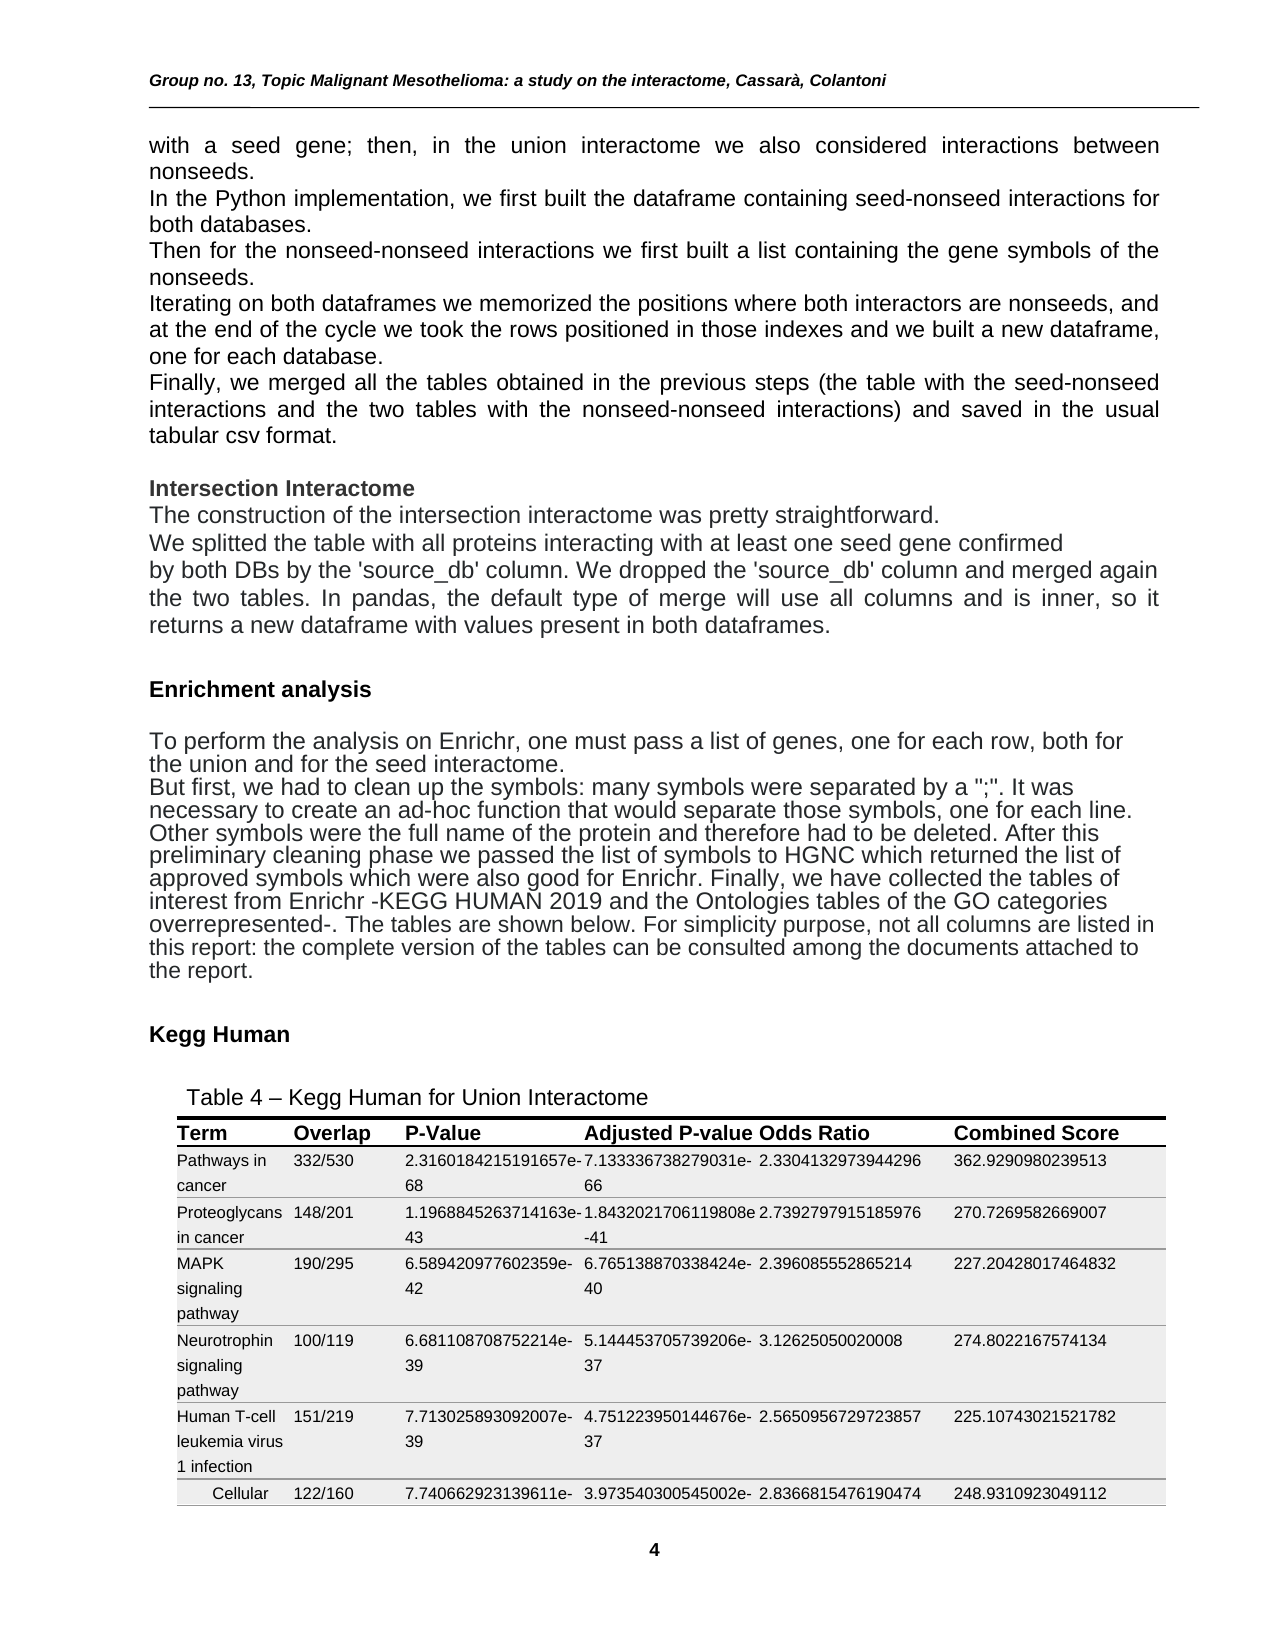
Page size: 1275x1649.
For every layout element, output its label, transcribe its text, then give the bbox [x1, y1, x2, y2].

table_cell 6.681108708752214e-39 [405, 1326, 584, 1401]
subtitle Kegg Human [149, 1021, 1160, 1047]
table_cell 225.10743021521782 [954, 1403, 1166, 1478]
table_cell 362.9290980239513 [954, 1147, 1166, 1197]
subtitle Enrichment analysis [149, 676, 1160, 703]
table_cell 122/160 [293, 1480, 405, 1504]
table_cell 2.3304132973944296 [759, 1147, 954, 1197]
table_header P-Value [405, 1120, 584, 1145]
text Finally, we merged all the tables obtained in the previous steps (the table with the seed-nonseed interactions and the two tables with the nonseed-nonseed interactions) and saved in the usual tabular csv format. [149, 369, 1160, 448]
table_cell 270.7269582669007 [954, 1198, 1166, 1248]
table_header Combined Score [954, 1120, 1166, 1145]
table_cell 2.5650956729723857 [759, 1403, 954, 1478]
table_cell 7.133336738279031e-66 [584, 1147, 759, 1197]
table_cell 2.8366815476190474 [759, 1480, 954, 1504]
text The construction of the intersection interactome was pretty straightforward. [149, 501, 1160, 528]
table_cell 6.589420977602359e-42 [405, 1250, 584, 1325]
subtitle Table 4 – Kegg Human for Union Interactome [186, 1084, 1160, 1111]
table_cell 274.8022167574134 [954, 1326, 1166, 1401]
table_cell 1.8432021706119808e-41 [584, 1198, 759, 1248]
table_cell Pathways in cancer [177, 1147, 293, 1197]
text with a seed gene; then, in the union interactome we also considered interactions between nonseeds. [149, 132, 1160, 185]
text We splitted the table with all proteins interacting with at least one seed gene confirmed [149, 528, 1160, 556]
table_cell 248.9310923049112 [954, 1480, 1166, 1504]
table_cell 148/201 [293, 1198, 405, 1248]
table_cell 1.1968845263714163e-43 [405, 1198, 584, 1248]
table_cell 2.396085552865214 [759, 1250, 954, 1325]
table_header Adjusted P-value [584, 1120, 759, 1145]
table_cell MAPK signaling pathway [177, 1250, 293, 1325]
table_header Term [177, 1120, 293, 1145]
table_cell 190/295 [293, 1250, 405, 1325]
table_cell 2.3160184215191657e-68 [405, 1147, 584, 1197]
table_header Odds Ratio [759, 1120, 954, 1145]
table_cell 5.144453705739206e-37 [584, 1326, 759, 1401]
table_cell 3.973540300545002e- [584, 1480, 759, 1504]
text In the Python implementation, we first built the dataframe containing seed-nonseed interactions for both databases. [149, 185, 1160, 237]
text by both DBs by the 'source_db' column. We dropped the 'source_db' column and merged again the two tables. In pandas, the default type of merge will use all columns and is inner, so it returns a new dataframe with values present in both dataframes. [149, 556, 1160, 639]
table_cell 151/219 [293, 1403, 405, 1478]
table_cell Neurotrophin signaling pathway [177, 1326, 293, 1401]
table_cell 227.20428017464832 [954, 1250, 1166, 1325]
table_cell 332/530 [293, 1147, 405, 1197]
table_cell 2.7392797915185976 [759, 1198, 954, 1248]
table_cell 100/119 [293, 1326, 405, 1401]
text To perform the analysis on Enrichr, one must pass a list of genes, one for each row, both for the union and for the seed interactome. [149, 731, 1160, 777]
table_cell 4.751223950144676e-37 [584, 1403, 759, 1478]
table_cell Human T-cell leukemia virus 1 infection [177, 1403, 293, 1478]
table_cell 3.12625050020008 [759, 1326, 954, 1401]
table_cell 6.765138870338424e-40 [584, 1250, 759, 1325]
text Then for the nonseed-nonseed interactions we first built a list containing the gene symbols of the nonseeds. [149, 237, 1160, 290]
table_cell 7.713025893092007e-39 [405, 1403, 584, 1478]
text Iterating on both dataframes we memorized the positions where both interactors are nonseeds, and at the end of the cycle we took the rows positioned in those indexes and we built a new dataframe, one for each database. [149, 290, 1160, 369]
table_header Overlap [293, 1120, 405, 1145]
table_cell Proteoglycans in cancer [177, 1198, 293, 1248]
text Intersection Interactome [149, 474, 1160, 501]
table_cell 7.740662923139611e- [405, 1480, 584, 1504]
text But first, we had to clean up the symbols: many symbols were separated by a ";". It was necessary to create an ad-hoc function that would separate those symbols, one for each line. Other symbols were the full name of the protein and therefore had to be deleted. After this preliminary cleaning phase we passed the list of symbols to HGNC which returned the list of approved symbols which were also good for Enrichr. Finally, we have collected the tables of interest from Enrichr -KEGG HUMAN 2019 and the Ontologies tables of the GO categories overrepresented-. The tables are shown below. For simplicity purpose, not all columns are listed in this report: the complete version of the tables can be consulted among the documents attached to the report. [149, 777, 1160, 983]
table_cell Cellular [177, 1480, 293, 1504]
